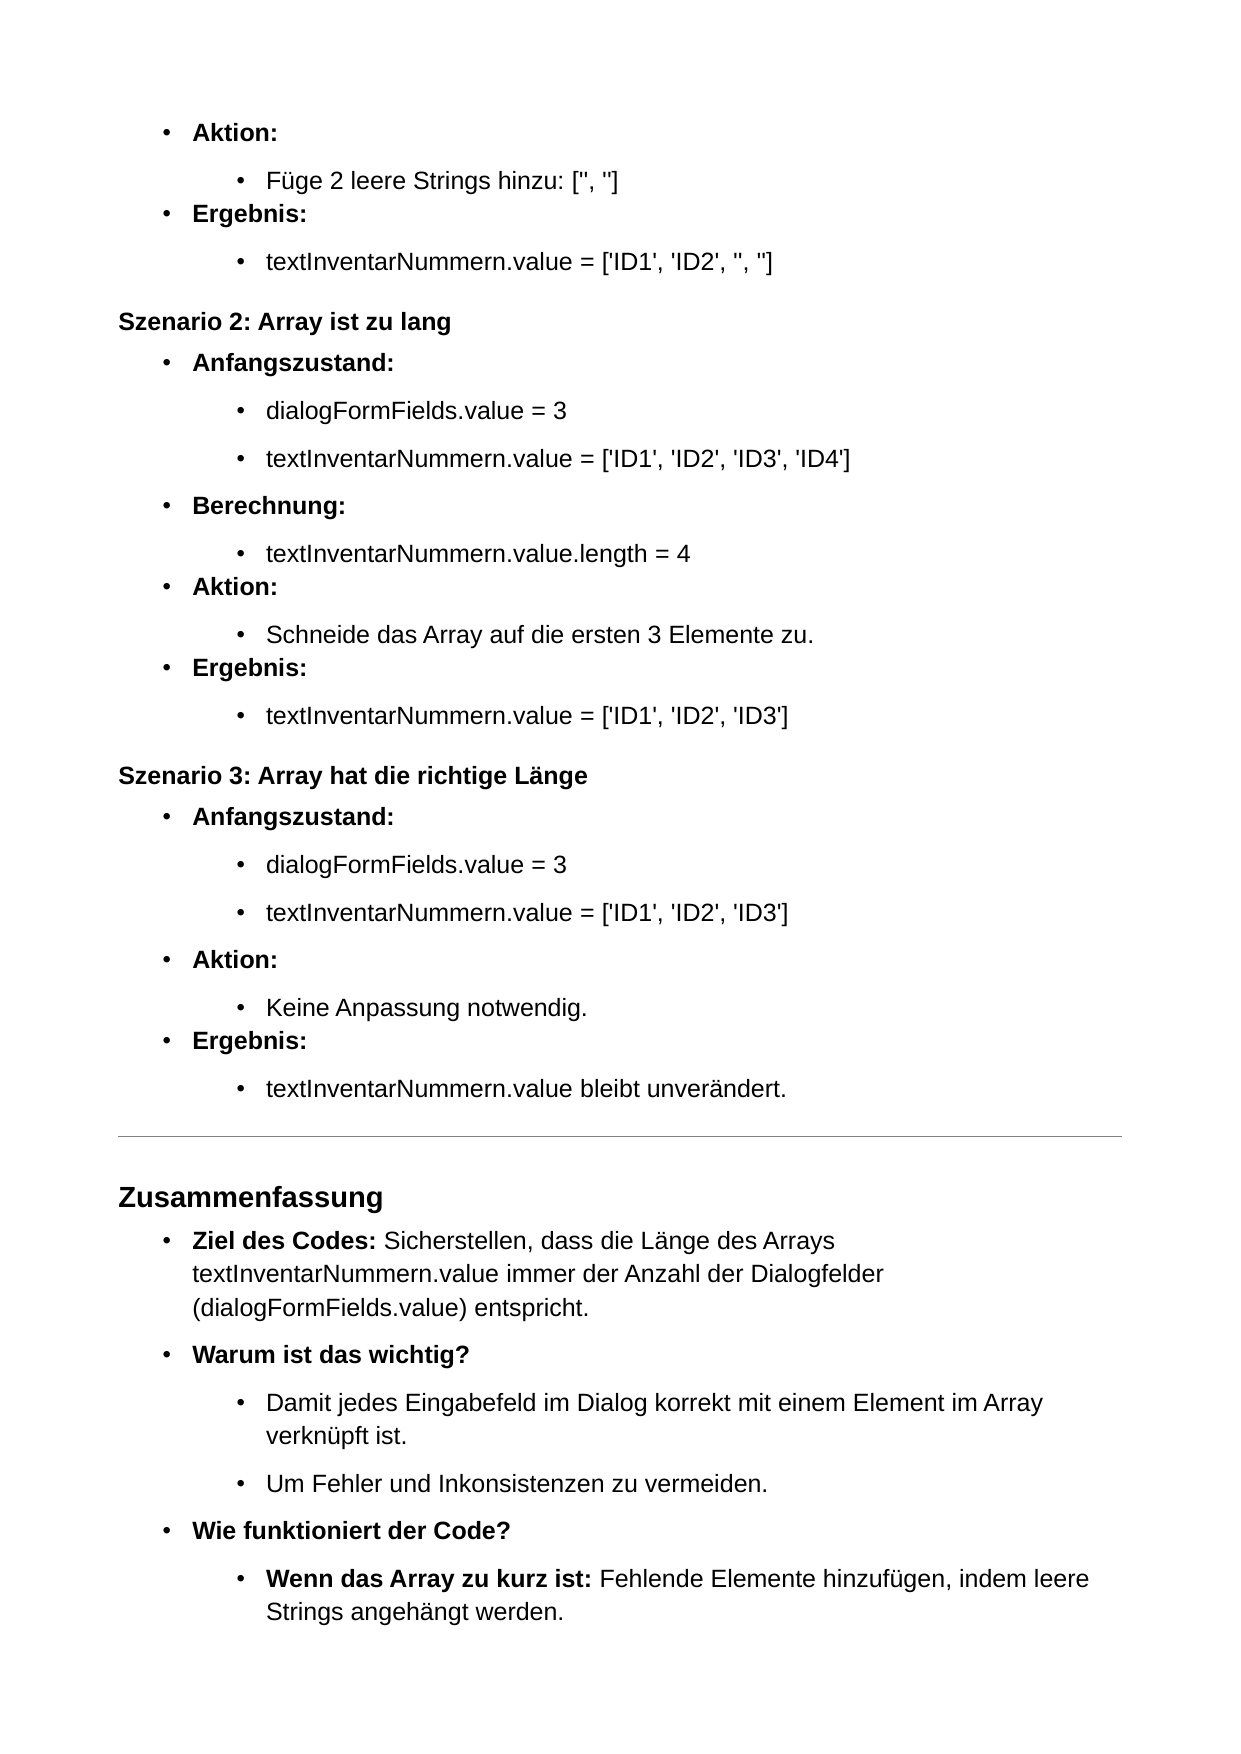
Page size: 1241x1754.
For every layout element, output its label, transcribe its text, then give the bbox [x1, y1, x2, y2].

list textInventarNummern.value = ['ID1', 'ID2', 'ID3', 'ID4'] [236, 443, 1122, 472]
list Ziel des Codes: Sicherstellen, dass die Länge des Arrays textInventarNummern.value immer der Anzahl der Dialogfelder (dialogFormFields.value) entspricht. [162, 1226, 1122, 1321]
list Ergebnis: [162, 199, 1122, 228]
list Wie funktioniert der Code? [162, 1516, 1122, 1545]
list Keine Anpassung notwendig. [236, 993, 1122, 1022]
list dialogFormFields.value = 3 [236, 396, 1122, 425]
list textInventarNummern.value bleibt unverändert. [236, 1074, 1122, 1103]
subtitle Szenario 2: Array ist zu lang [118, 307, 1122, 336]
list textInventarNummern.value = ['ID1', 'ID2', '', ''] [236, 247, 1122, 276]
list Warum ist das wichtig? [162, 1340, 1122, 1369]
list textInventarNummern.value.length = 4 [236, 539, 1122, 568]
list Schneide das Array auf die ersten 3 Elemente zu. [236, 620, 1122, 649]
list Anfangszustand: [162, 802, 1122, 831]
list textInventarNummern.value = ['ID1', 'ID2', 'ID3'] [236, 701, 1122, 729]
list Aktion: [162, 572, 1122, 601]
list Berechnung: [162, 491, 1122, 520]
list Füge 2 leere Strings hinzu: ['', ''] [236, 166, 1122, 195]
list Anfangszustand: [162, 348, 1122, 377]
subtitle Zusammenfassung [118, 1180, 1122, 1214]
list dialogFormFields.value = 3 [236, 850, 1122, 879]
subtitle Szenario 3: Array hat die richtige Länge [118, 761, 1122, 789]
list Wenn das Array zu kurz ist: Fehlende Elemente hinzufügen, indem leere Strings angehängt werden. [236, 1564, 1122, 1626]
list Ergebnis: [162, 653, 1122, 682]
list Damit jedes Eingabefeld im Dialog korrekt mit einem Element im Array verknüpft ist. [236, 1388, 1122, 1450]
list Ergebnis: [162, 1026, 1122, 1055]
list Aktion: [162, 945, 1122, 974]
list textInventarNummern.value = ['ID1', 'ID2', 'ID3'] [236, 897, 1122, 926]
list Aktion: [162, 118, 1122, 147]
list Um Fehler und Inkonsistenzen zu vermeiden. [236, 1468, 1122, 1497]
